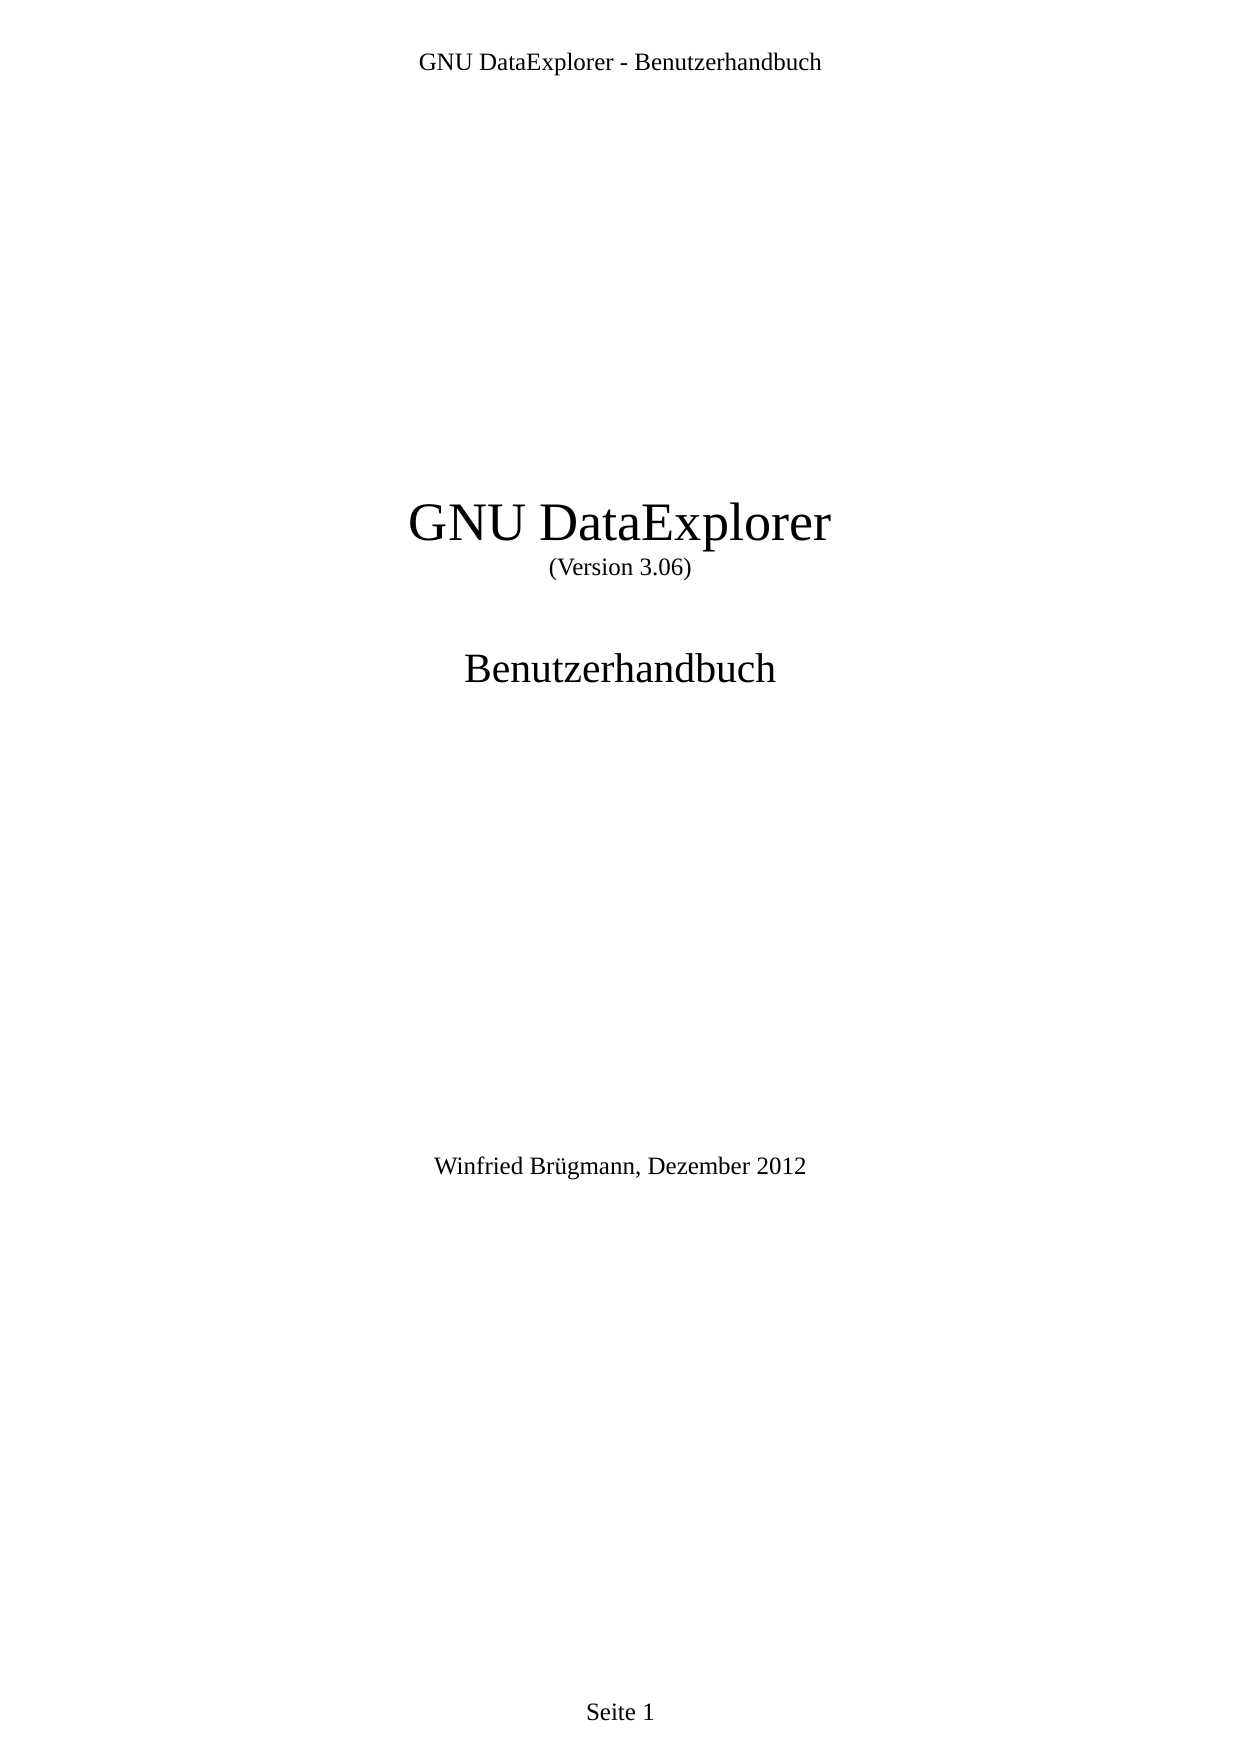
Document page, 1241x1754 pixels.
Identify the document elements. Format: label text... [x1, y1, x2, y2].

text GNU DataExplorer [118, 490, 1122, 552]
text Winfried Brügmann, Dezember 2012 [118, 1151, 1122, 1180]
text (Version 3.06) [118, 552, 1122, 581]
text Benutzerhandbuch [118, 643, 1122, 691]
